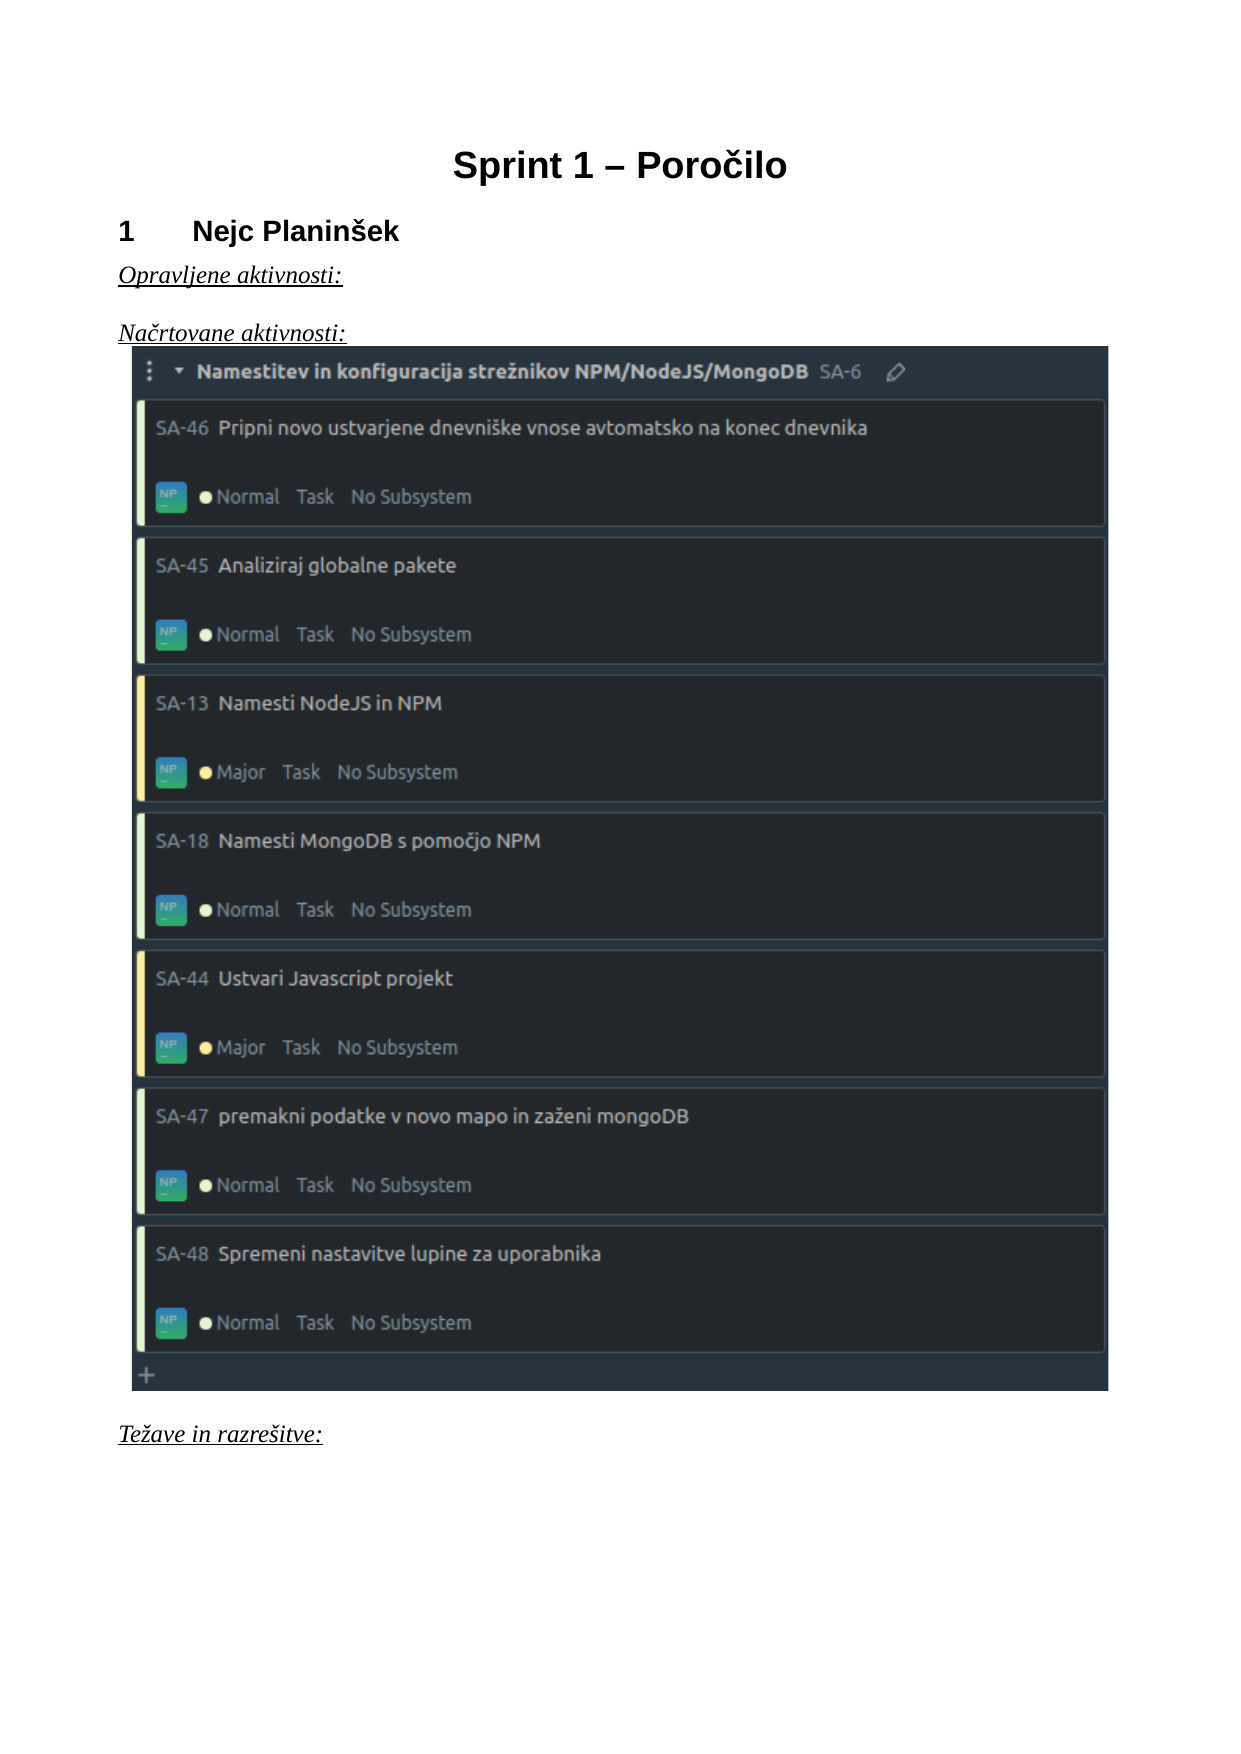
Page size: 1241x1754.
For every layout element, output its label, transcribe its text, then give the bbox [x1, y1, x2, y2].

picture [131, 346, 1109, 1391]
text Načrtovane aktivnosti: [118, 318, 1122, 346]
text Težave in razrešitve: [118, 1419, 1122, 1448]
text Opravljene aktivnosti: [118, 260, 1122, 289]
subtitle Nejc Planinšek [118, 214, 1122, 248]
subtitle Sprint 1 – Poročilo [118, 143, 1122, 187]
